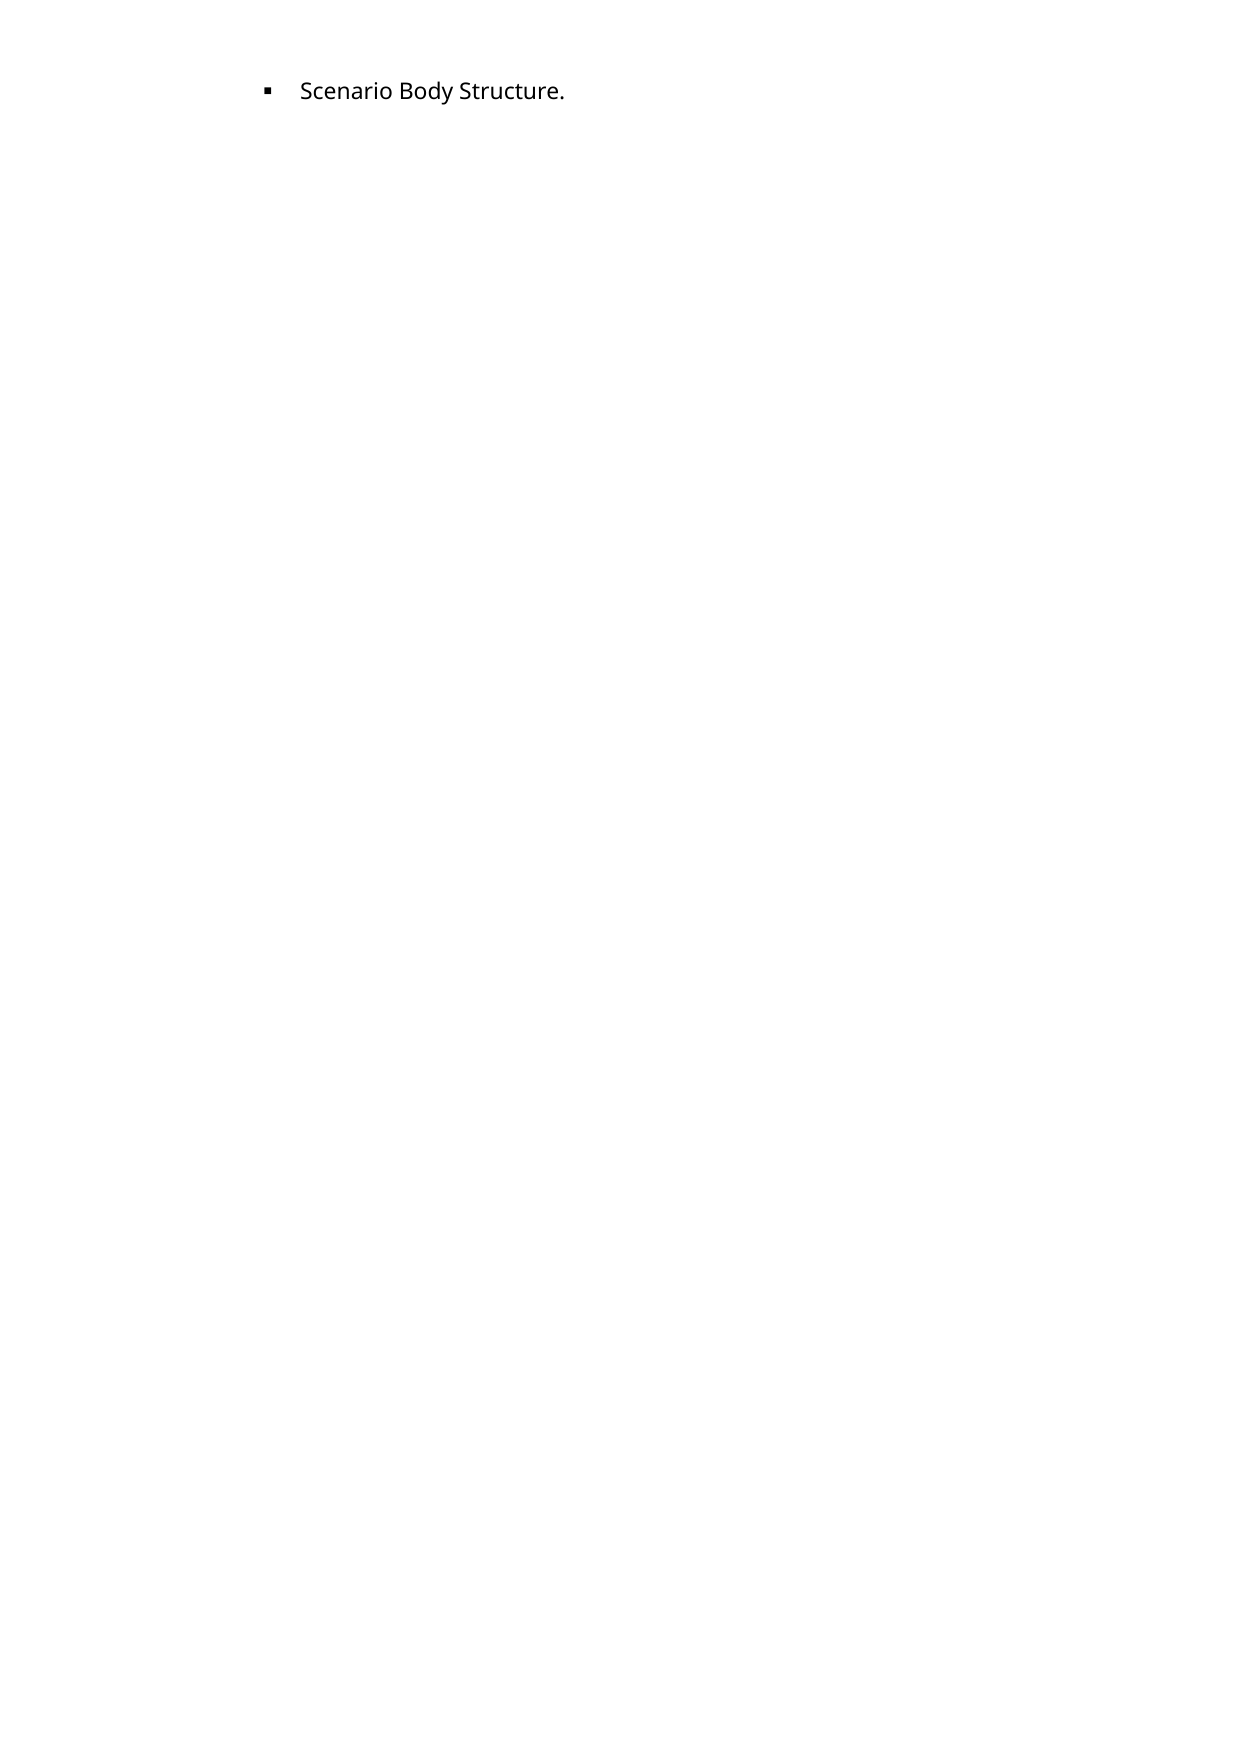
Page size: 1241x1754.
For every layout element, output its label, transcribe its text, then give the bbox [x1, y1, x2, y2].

list Scenario Body Structure. [262, 75, 1165, 106]
